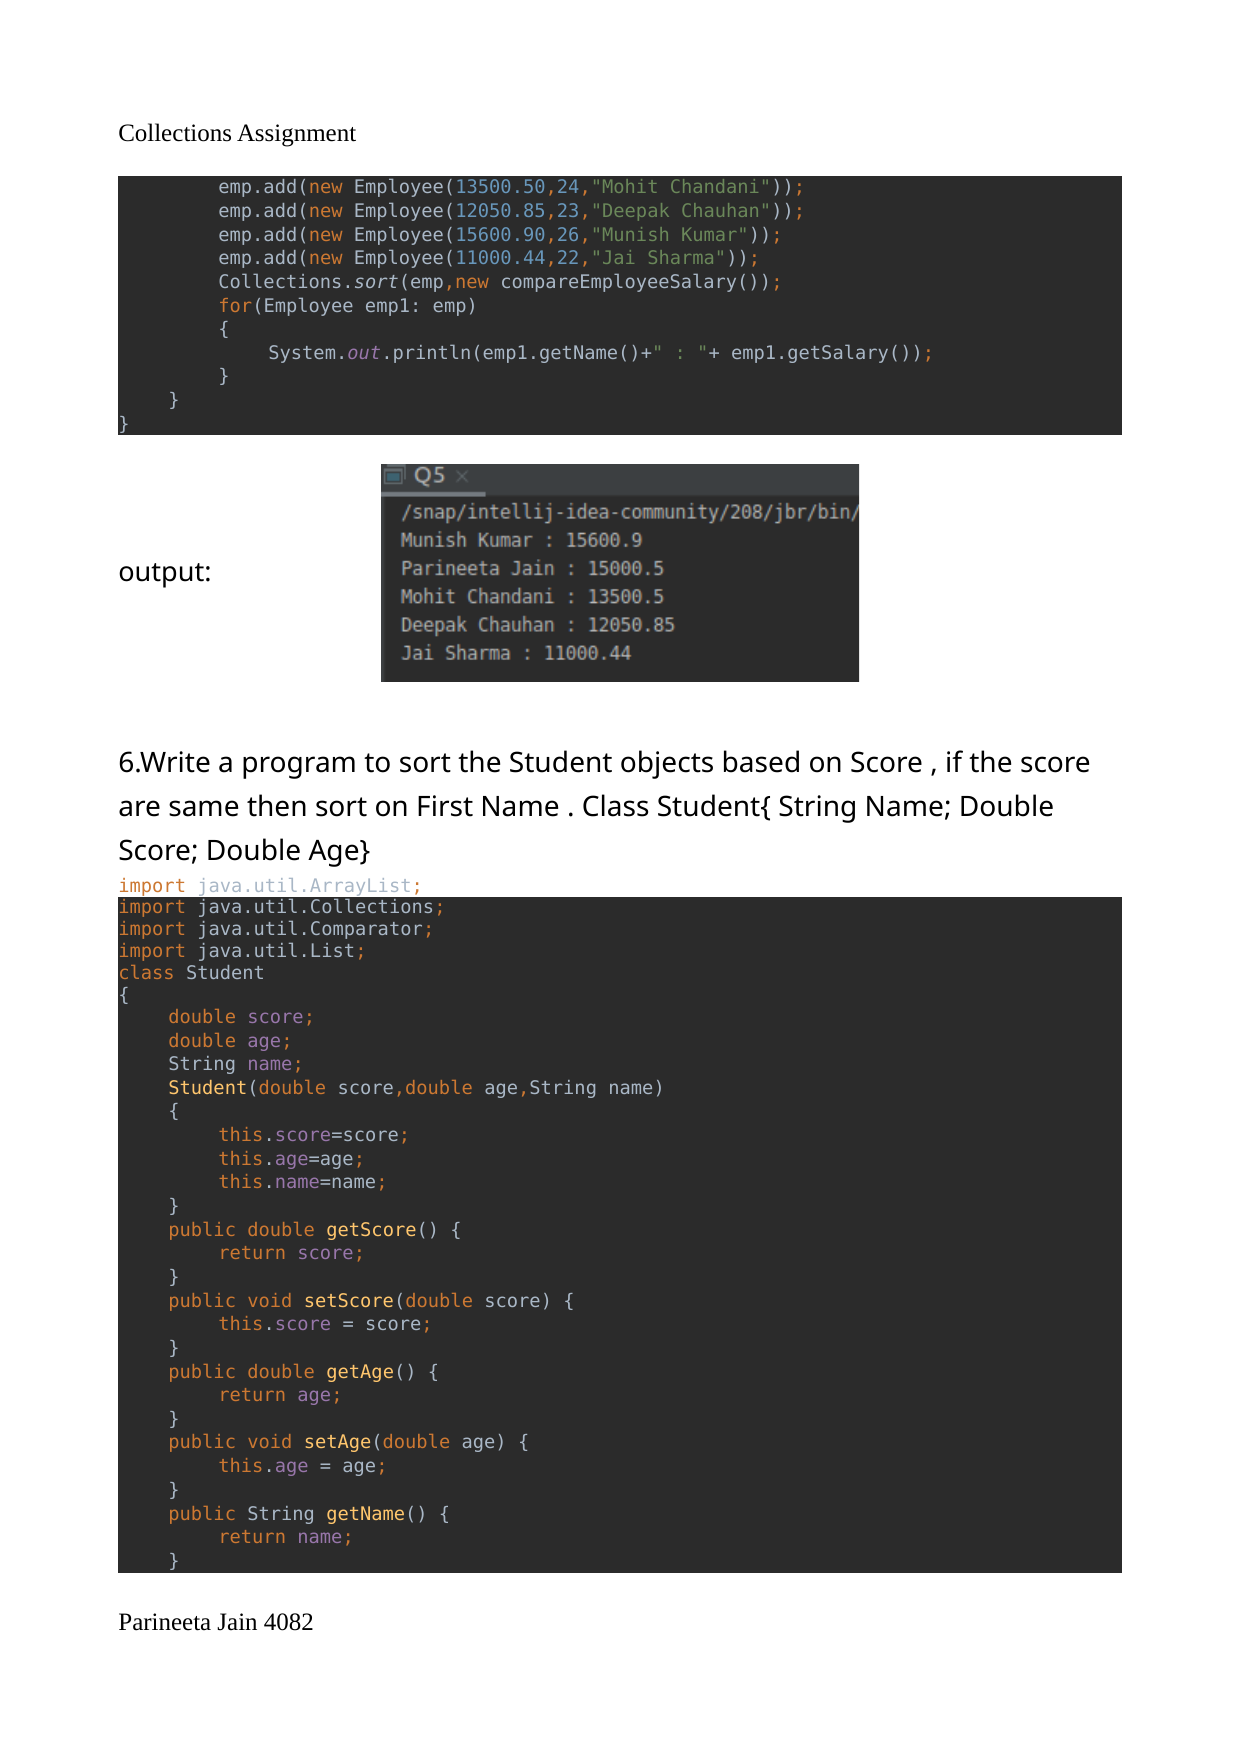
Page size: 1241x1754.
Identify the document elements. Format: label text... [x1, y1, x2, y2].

text public void setScore(double score) { [118, 1290, 1122, 1313]
text double age; [118, 1029, 1122, 1053]
text } [118, 366, 1122, 389]
text this.score = score; [118, 1313, 1122, 1337]
text System.out.println(emp1.getName()+" : "+ emp1.getSalary()); [118, 342, 1122, 366]
text import java.util.ArrayList; [118, 875, 1122, 897]
text String name; [118, 1053, 1122, 1077]
text emp.add(new Employee(12050.85,23,"Deepak Chauhan")); [118, 200, 1122, 224]
text emp.add(new Employee(11000.44,22,"Jai Sharma")); [118, 247, 1122, 271]
text } [118, 1408, 1122, 1432]
text } [118, 1479, 1122, 1502]
text } [118, 1337, 1122, 1361]
text public double getAge() { [118, 1361, 1122, 1384]
text public double getScore() { [118, 1219, 1122, 1242]
text this.name=name; [118, 1171, 1122, 1195]
picture [381, 464, 860, 682]
text [860, 552, 1122, 589]
text double score; [118, 1006, 1122, 1029]
text } [118, 1195, 1122, 1219]
text return name; [118, 1526, 1122, 1550]
text return score; [118, 1242, 1122, 1266]
text } [118, 389, 1122, 413]
text } [118, 1266, 1122, 1290]
text emp.add(new Employee(13500.50,24,"Mohit Chandani")); [118, 176, 1122, 200]
text this.age = age; [118, 1455, 1122, 1479]
text public String getName() { [118, 1502, 1122, 1526]
text Student(double score,double age,String name) [118, 1077, 1122, 1101]
text import java.util.List; [118, 940, 1122, 962]
text { [118, 318, 1122, 342]
text { [118, 984, 1122, 1006]
text import java.util.Collections; [118, 897, 1122, 918]
text output: [118, 552, 381, 589]
text public void setAge(double age) { [118, 1432, 1122, 1455]
text return age; [118, 1384, 1122, 1408]
text for(Employee emp1: emp) [118, 294, 1122, 318]
text } [118, 1550, 1122, 1573]
text } [118, 413, 1122, 435]
text Collections.sort(emp,new compareEmployeeSalary()); [118, 271, 1122, 294]
text emp.add(new Employee(15600.90,26,"Munish Kumar")); [118, 224, 1122, 247]
text class Student [118, 962, 1122, 984]
text 6.Write a program to sort the Student objects based on Score , if the score are same then sort on First Name . Class Student{ String Name; Double Score; Double Age} [118, 742, 1122, 869]
text this.age=age; [118, 1148, 1122, 1171]
text { [118, 1101, 1122, 1124]
text import java.util.Comparator; [118, 918, 1122, 940]
text this.score=score; [118, 1124, 1122, 1148]
